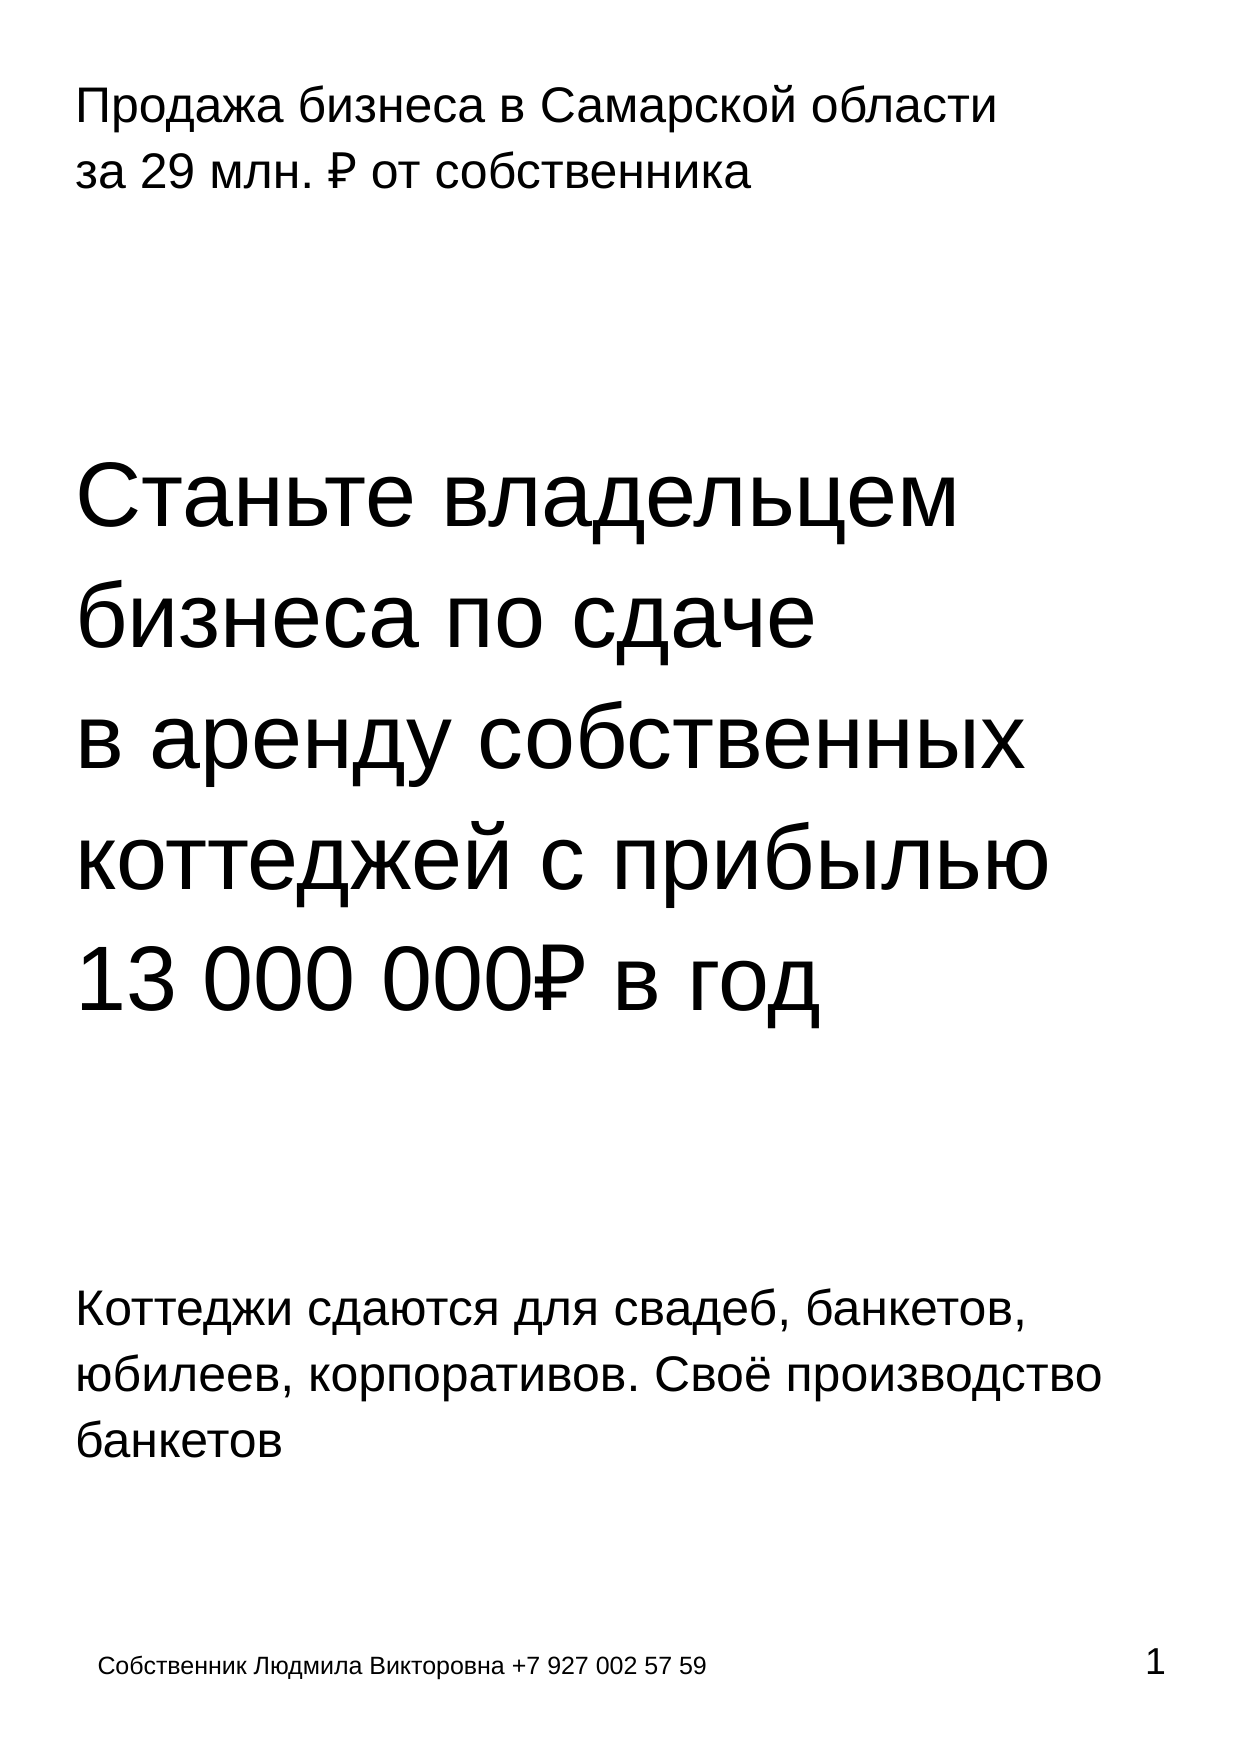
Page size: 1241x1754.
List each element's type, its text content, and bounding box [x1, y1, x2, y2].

text Коттеджи сдаются для свадеб, банкетов, юбилеев, корпоративов. Своё производство банкетов [75, 1279, 1166, 1468]
text Продажа бизнеса в Самарской области за 29 млн. ₽ от собственника [75, 75, 1166, 198]
subtitle Станьте владельцем бизнеса по сдаче в аренду собственных коттеджей с прибылью 13 000 000₽ в год [75, 440, 1166, 1030]
